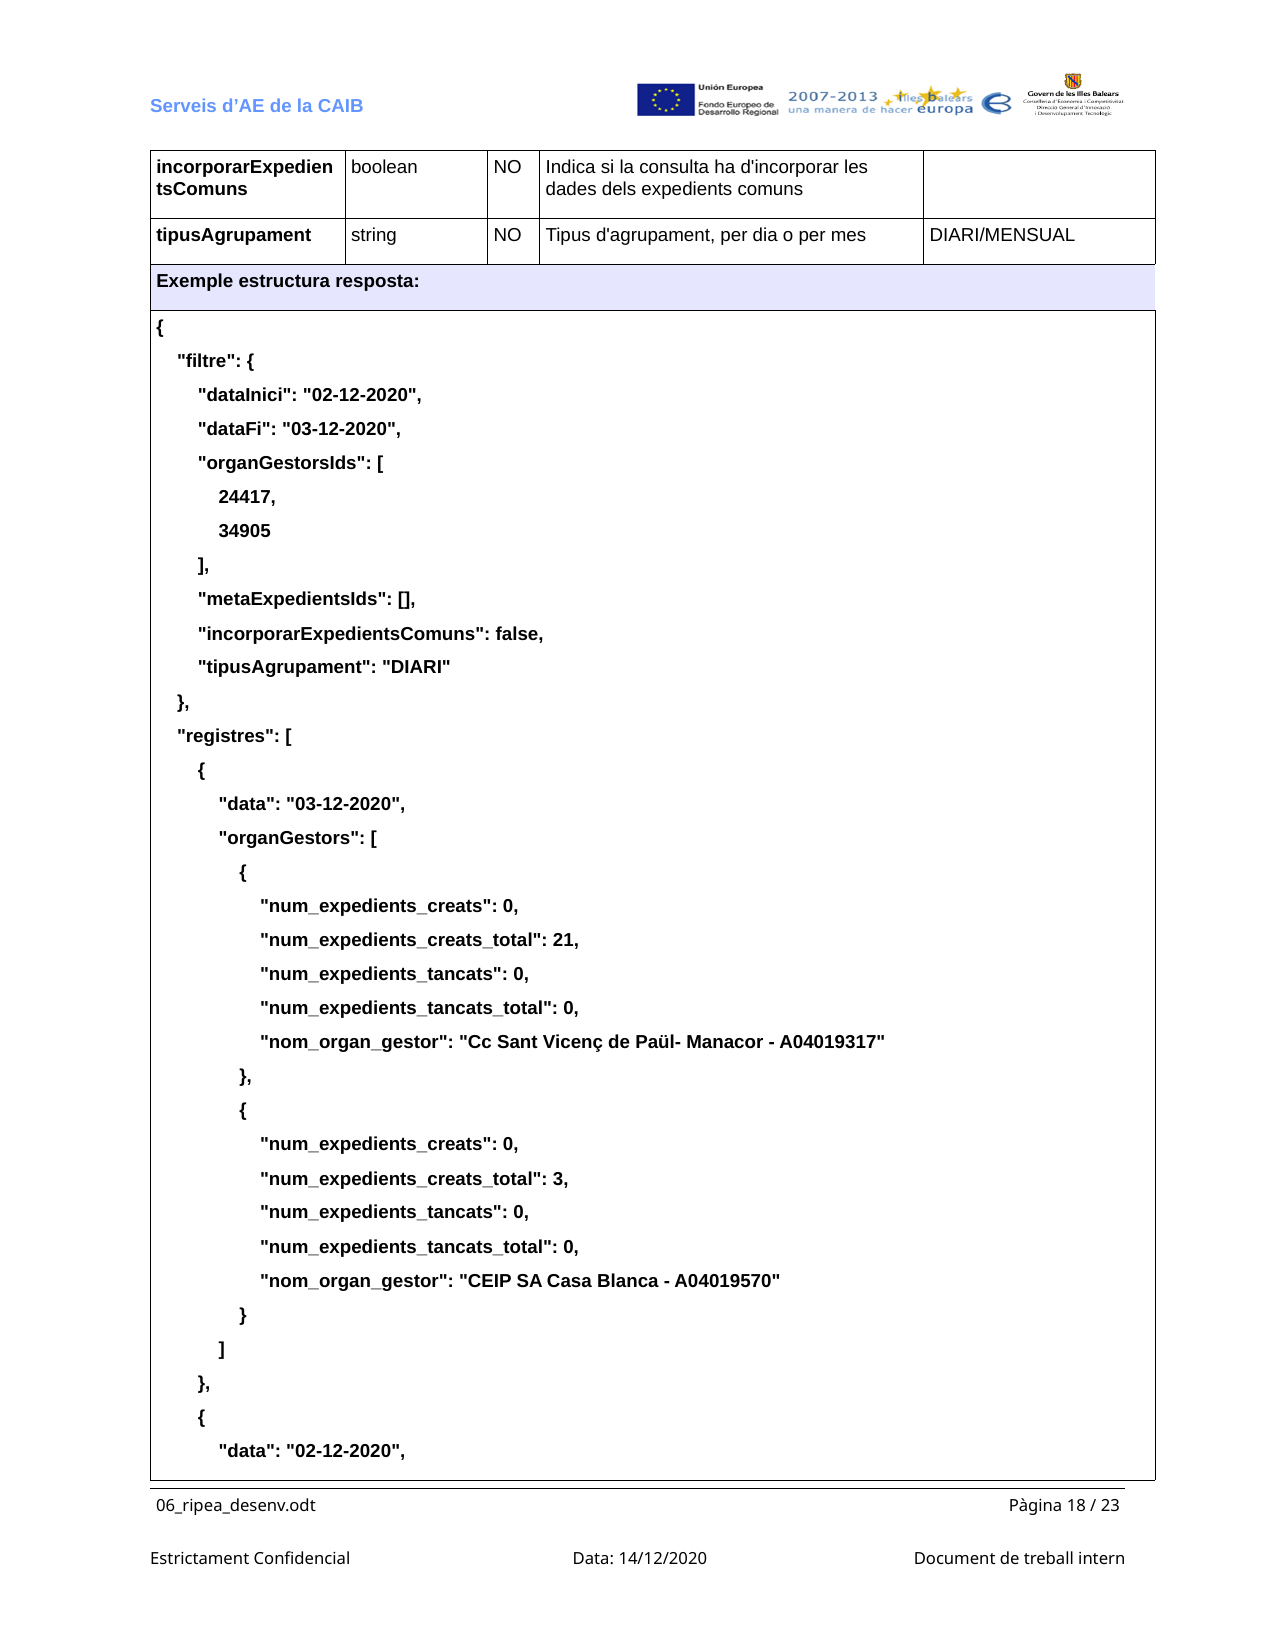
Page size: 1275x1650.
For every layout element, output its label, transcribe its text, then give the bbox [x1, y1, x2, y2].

table_cell [924, 151, 1155, 218]
table_cell string [346, 219, 487, 264]
table_cell { "filtre": { "dataInici": "02-12-2020", "dataFi": "03-12-2020", "organGestorsIds": [ 24417, 34905 ], "metaExpedientsIds": [], "incorporarExpedientsComuns": false, "tipusAgrupament": "DIARI" }, "registres": [ { "data": "03-12-2020", "organGestors": [ { "num_expedients_creats": 0, "num_expedients_creats_total": 21, "num_expedients_tancats": 0, "num_expedients_tancats_total": 0, "nom_organ_gestor": "Cc Sant Vicenç de Paül- Manacor - A04019317" }, { "num_expedients_creats": 0, "num_expedients_creats_total": 3, "num_expedients_tancats": 0, "num_expedients_tancats_total": 0, "nom_organ_gestor": "CEIP SA Casa Blanca - A04019570" } ] }, { "data": "02-12-2020", [151, 311, 1155, 1480]
table_cell NO [488, 151, 539, 218]
table_cell boolean [346, 151, 487, 218]
picture [636, 73, 1125, 116]
table_cell Tipus d'agrupament, per dia o per mes [540, 219, 923, 264]
table_cell tipusAgrupament [151, 219, 345, 264]
table_cell incorporarExpedientsComuns [151, 151, 345, 218]
table_cell NO [488, 219, 539, 264]
table_cell DIARI/MENSUAL [924, 219, 1155, 264]
table_cell Indica si la consulta ha d'incorporar les dades dels expedients comuns [540, 151, 923, 218]
table_cell Exemple estructura resposta: [151, 265, 1155, 310]
